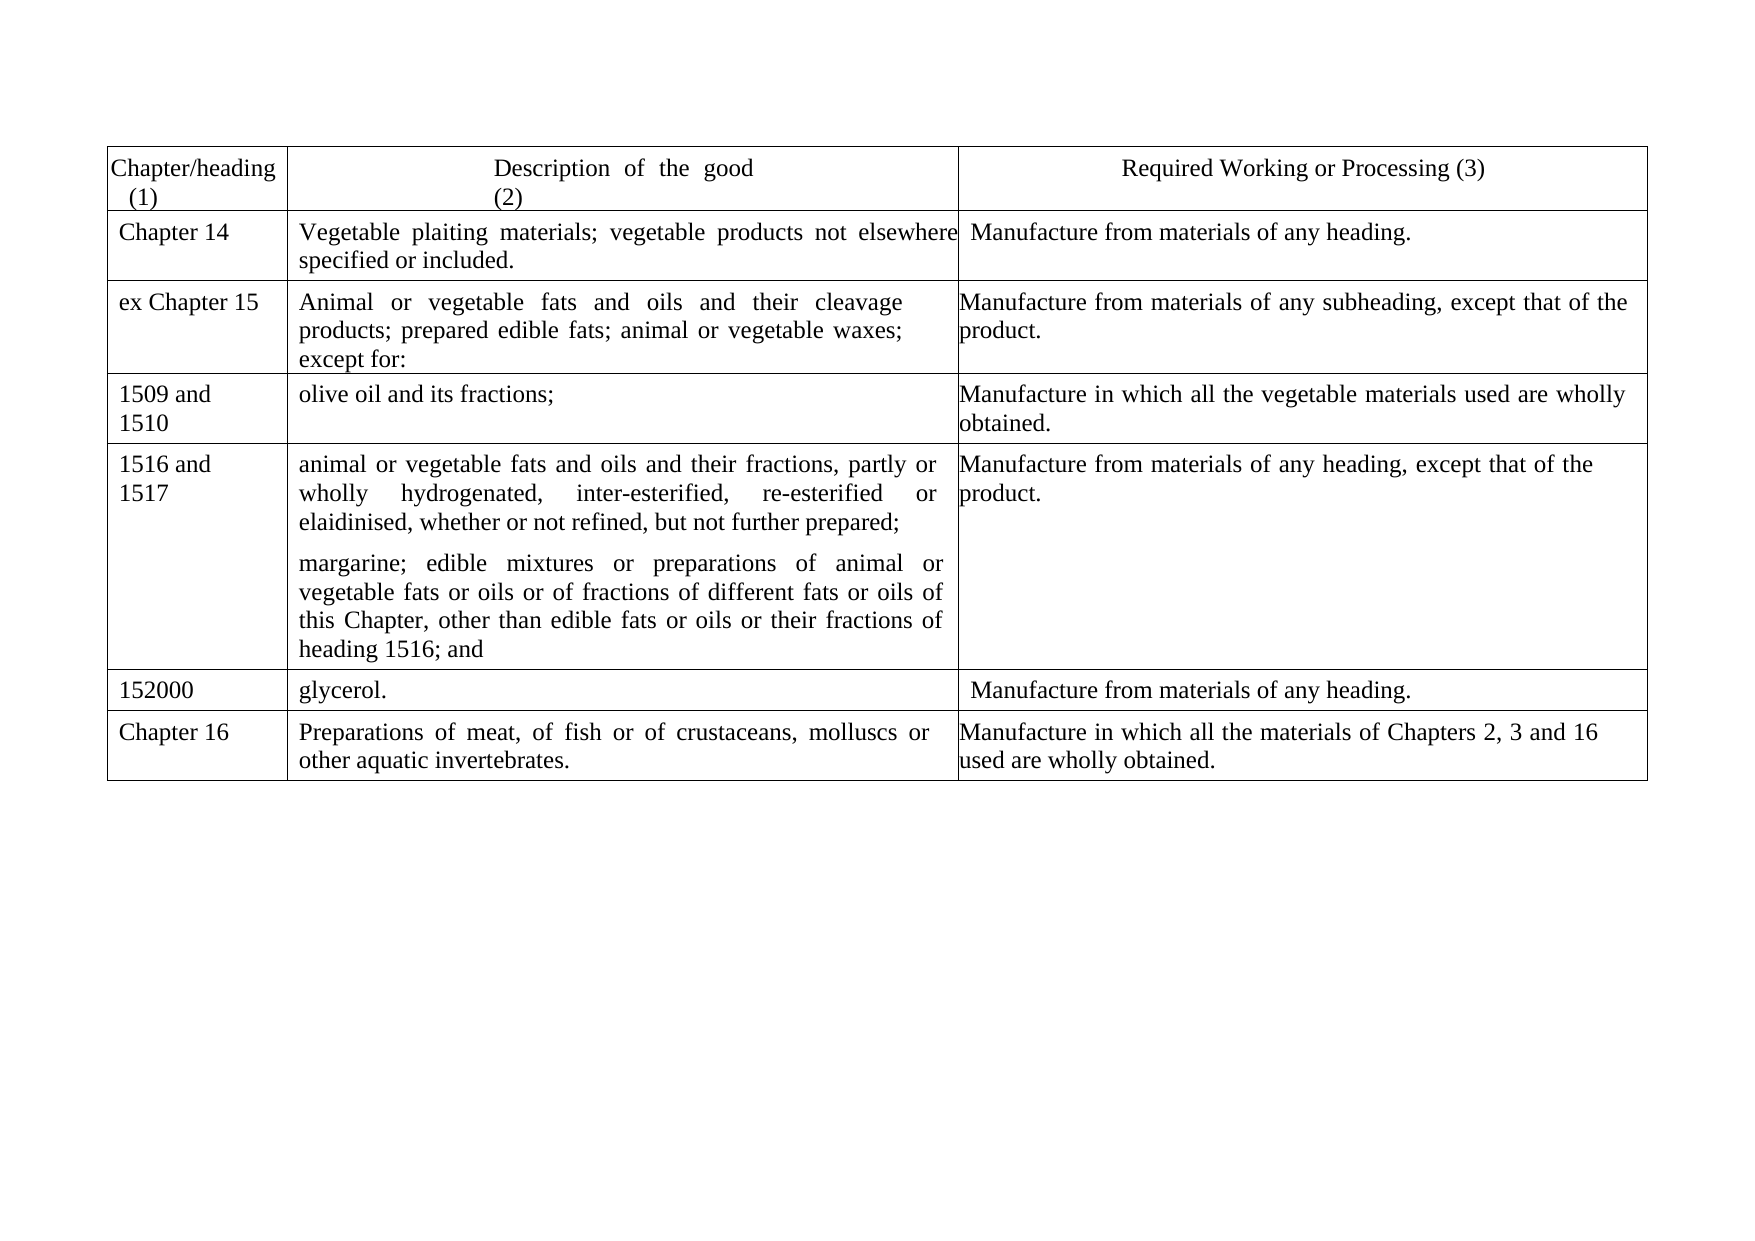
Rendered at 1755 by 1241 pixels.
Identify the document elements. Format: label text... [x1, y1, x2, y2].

table_cell Chapter 16 [108, 711, 287, 780]
table_cell Manufacture from materials of any heading. [959, 670, 1647, 710]
table_cell Preparations of meat, of fish or of crustaceans, molluscs or other aquatic invertebrates. [288, 711, 958, 780]
table_header Description of the good (2) [288, 147, 958, 210]
table_cell Manufacture in which all the vegetable materials used are wholly obtained. [959, 374, 1647, 443]
table_cell 1509 and 1510 [108, 374, 287, 443]
table_cell 152000 [108, 670, 287, 710]
table_cell ex Chapter 15 [108, 281, 287, 373]
table_cell animal or vegetable fats and oils and their fractions, partly or wholly hydrogenated, inter-esterified, re-esterified or elaidinised, whether or not refined, but not further prepared; margarine; edible mixtures or preparations of animal or vegetable fats or oils or of fractions of different fats or oils of this Chapter, other than edible fats or oils or their fractions of heading 1516; and [288, 444, 958, 669]
table_cell Manufacture in which all the materials of Chapters 2, 3 and 16 used are wholly obtained. [959, 711, 1647, 780]
table_header Required Working or Processing (3) [959, 147, 1647, 210]
table_cell Animal or vegetable fats and oils and their cleavage products; prepared edible fats; animal or vegetable waxes; except for: [288, 281, 958, 373]
table_cell Manufacture from materials of any subheading, except that of the product. [959, 281, 1647, 373]
table_cell Manufacture from materials of any heading, except that of the product. [959, 444, 1647, 669]
table_cell 1516 and 1517 [108, 444, 287, 669]
table_cell Manufacture from materials of any heading. [959, 211, 1647, 280]
table_cell glycerol. [288, 670, 958, 710]
table_header Chapter/heading (1) [108, 147, 287, 210]
table_cell Vegetable plaiting materials; vegetable products not elsewhere specified or included. [288, 211, 958, 280]
table_cell olive oil and its fractions; [288, 374, 958, 443]
table_cell Chapter 14 [108, 211, 287, 280]
